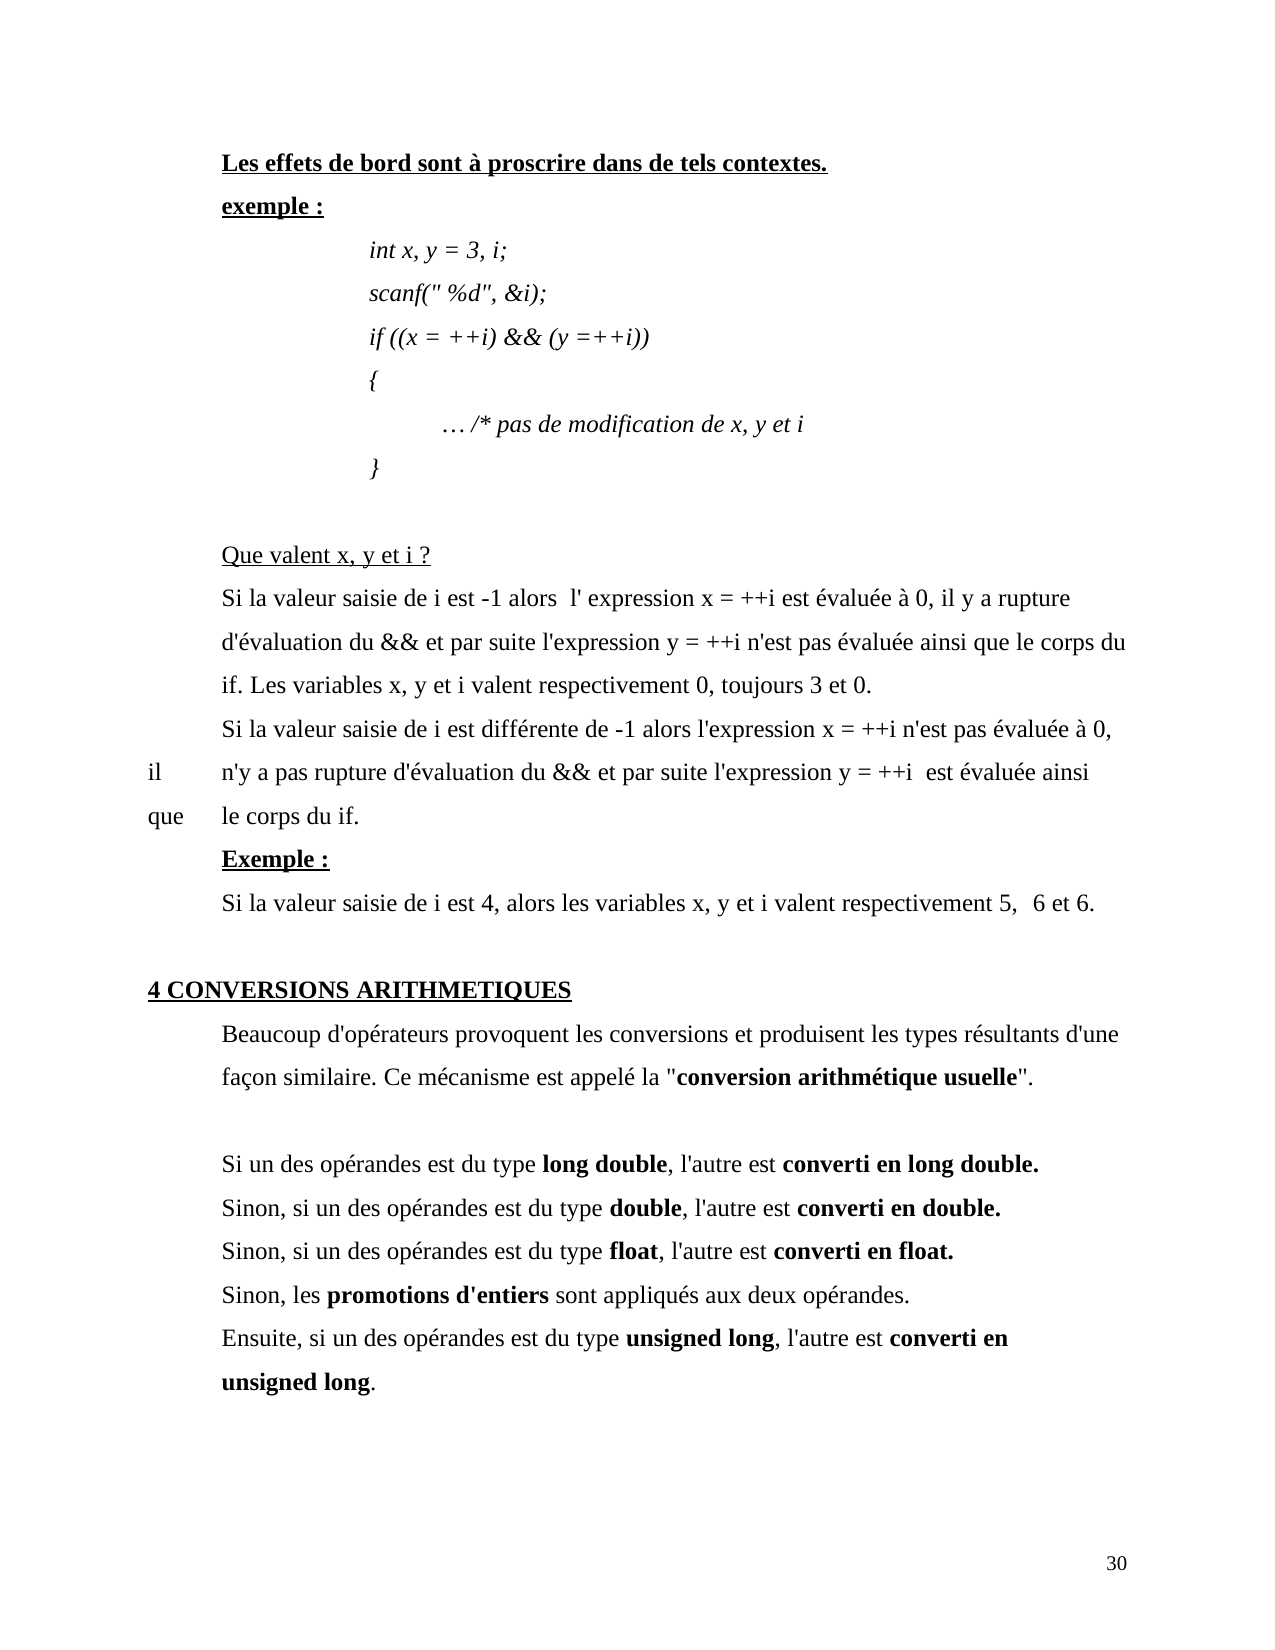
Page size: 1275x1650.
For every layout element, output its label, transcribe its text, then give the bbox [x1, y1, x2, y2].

text Les effets de bord sont à proscrire dans de tels contextes. [148, 148, 1127, 177]
text } [295, 452, 1127, 481]
text { [295, 365, 1127, 394]
text int x, y = 3, i; [148, 235, 1127, 264]
text … /* pas de modification de x, y et i [369, 409, 1127, 438]
text unsigned long. [221, 1367, 1127, 1396]
text exemple : [148, 191, 1127, 220]
text Exemple : [148, 844, 1127, 873]
text Sinon, si un des opérandes est du type double, l'autre est converti en double. [148, 1193, 1127, 1222]
text Que valent x, y et i ? [148, 539, 1127, 568]
text Beaucoup d'opérateurs provoquent les conversions et produisent les types résultants d'une façon similaire. Ce mécanisme est appelé la "conversion arithmétique usuelle". [221, 1018, 1127, 1091]
text Si un des opérandes est du type long double, l'autre est converti en long double. [148, 1149, 1127, 1178]
text Si la valeur saisie de i est -1 alors l' expression x = ++i est évaluée à 0, il y a rupture d'évaluation du && et par suite l'expression y = ++i n'est pas évaluée ainsi que le corps du if. Les variables x, y et i valent respectivement 0, toujours 3 et 0. [148, 583, 1127, 699]
text Sinon, les promotions d'entiers sont appliqués aux deux opérandes. [148, 1280, 1127, 1309]
text if ((x = ++i) && (y =++i)) [295, 322, 1127, 351]
text Sinon, si un des opérandes est du type float, l'autre est converti en float. [148, 1236, 1127, 1265]
text Ensuite, si un des opérandes est du type unsigned long, l'autre est converti en [221, 1323, 1127, 1352]
text Si la valeur saisie de i est 4, alors les variables x, y et i valent respectivement 5, 6 et 6. [148, 888, 1127, 917]
text 4 Conversions arithmEtiques [148, 975, 1127, 1004]
text Si la valeur saisie de i est différente de -1 alors l'expression x = ++i n'est pas évaluée à 0, il n'y a pas rupture d'évaluation du && et par suite l'expression y = ++i est évaluée ainsi que le corps du if. [148, 714, 1127, 830]
text scanf(" %d", &i); [295, 278, 1127, 307]
